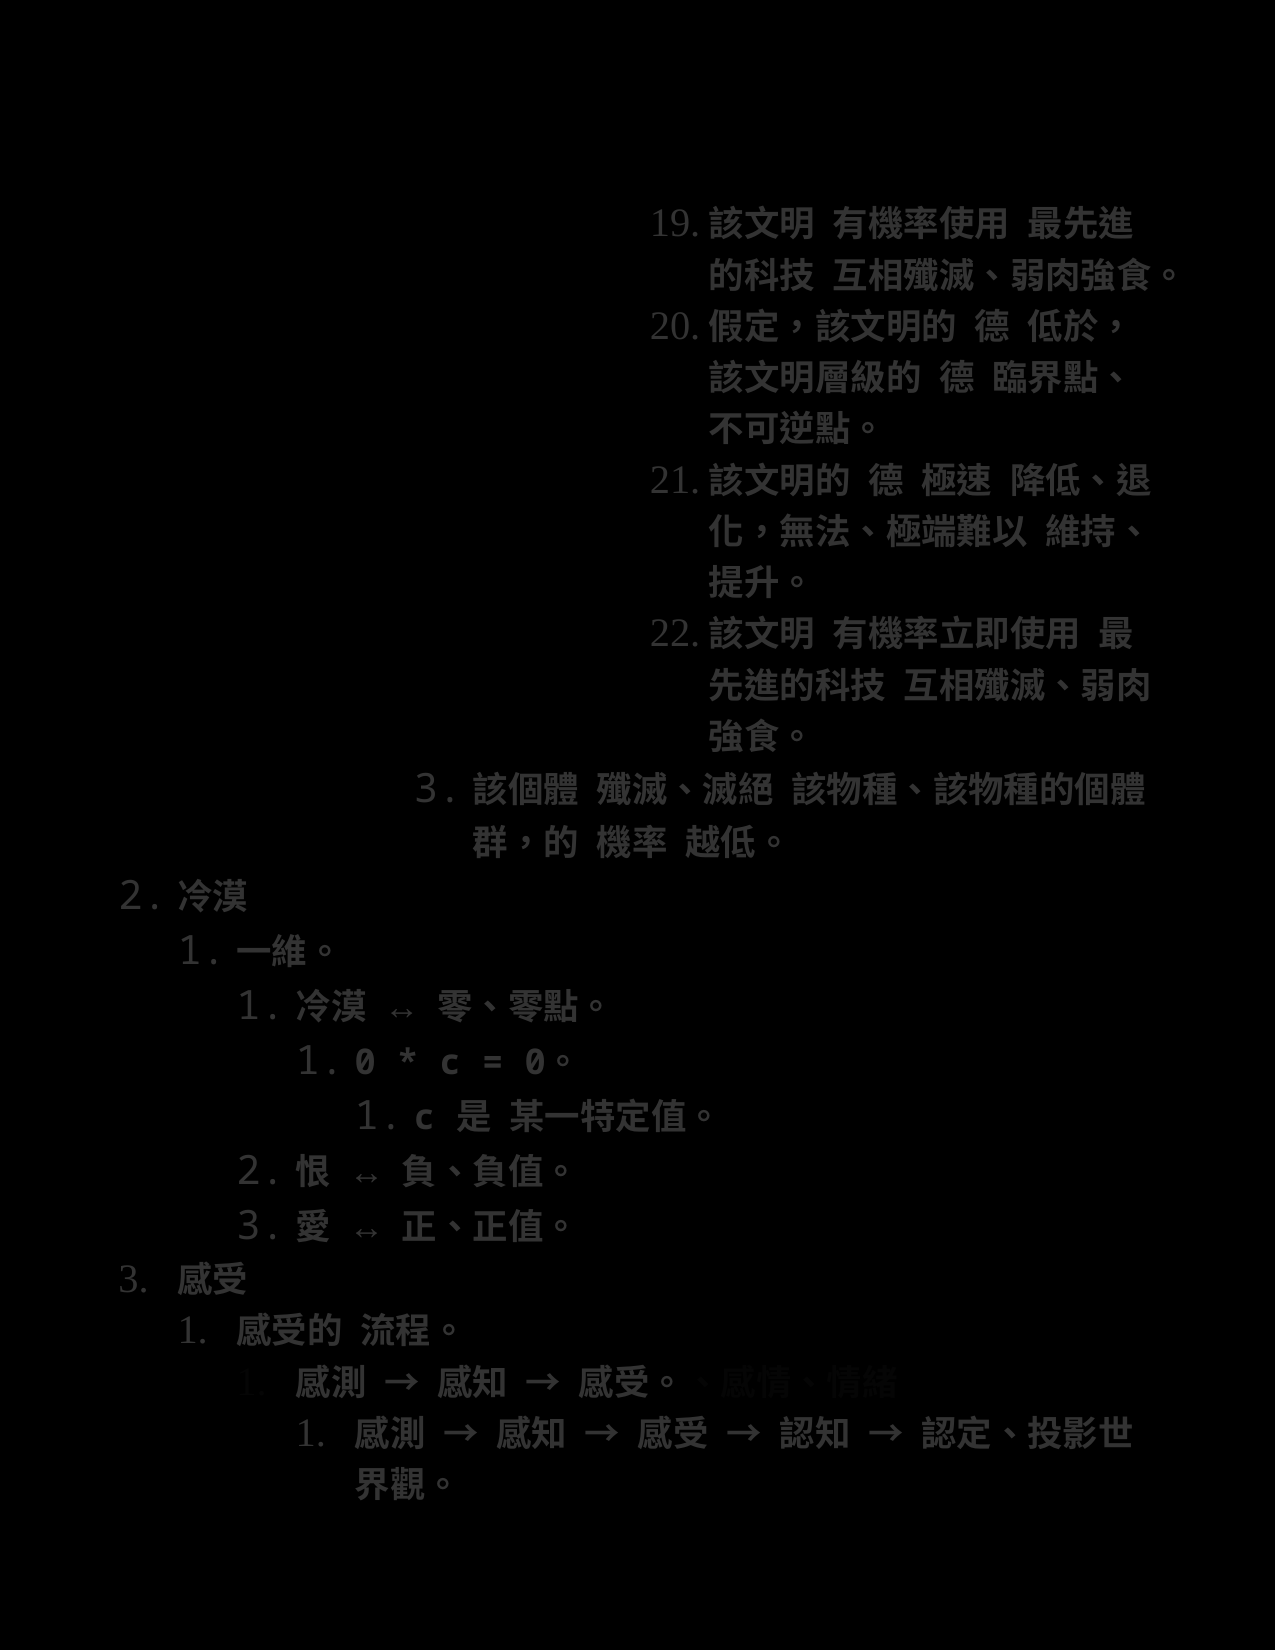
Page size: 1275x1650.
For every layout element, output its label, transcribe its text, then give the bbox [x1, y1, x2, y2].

list 該文明的 德 極速 降低、退化，無法、極端難以 維持、提升。 [649, 452, 1157, 606]
list 假定，該文明的 德 低於，該文明層級的 德 臨界點、不可逆點。 [649, 298, 1157, 452]
list 冷漠 [118, 866, 1157, 921]
list 該文明 有機率使用 最先進的科技 互相殲滅、弱肉強食。 [649, 196, 1157, 298]
list c 是 某一特定值。 [354, 1086, 1157, 1141]
list 感受的 流程。 [177, 1303, 1157, 1354]
list 愛 ↔ 正、正值。 [236, 1197, 1157, 1252]
list 感受 [118, 1252, 1157, 1303]
list 冷漠 ↔ 零、零點。 [236, 976, 1157, 1031]
list 0 * c = 0。 [295, 1031, 1157, 1086]
list 感測 → 感知 → 感受。、感情、情緒 [236, 1354, 1157, 1405]
list 恨 ↔ 負、負值。 [236, 1141, 1157, 1197]
list 該個體 殲滅、滅絕 該物種、該物種的個體群，的 機率 越低。 [413, 759, 1157, 866]
list 感測 → 感知 → 感受 → 認知 → 認定、投影世界觀。 [295, 1405, 1157, 1508]
list 一維。 [177, 921, 1157, 976]
list 該文明 有機率立即使用 最先進的科技 互相殲滅、弱肉強食。 [649, 606, 1157, 759]
